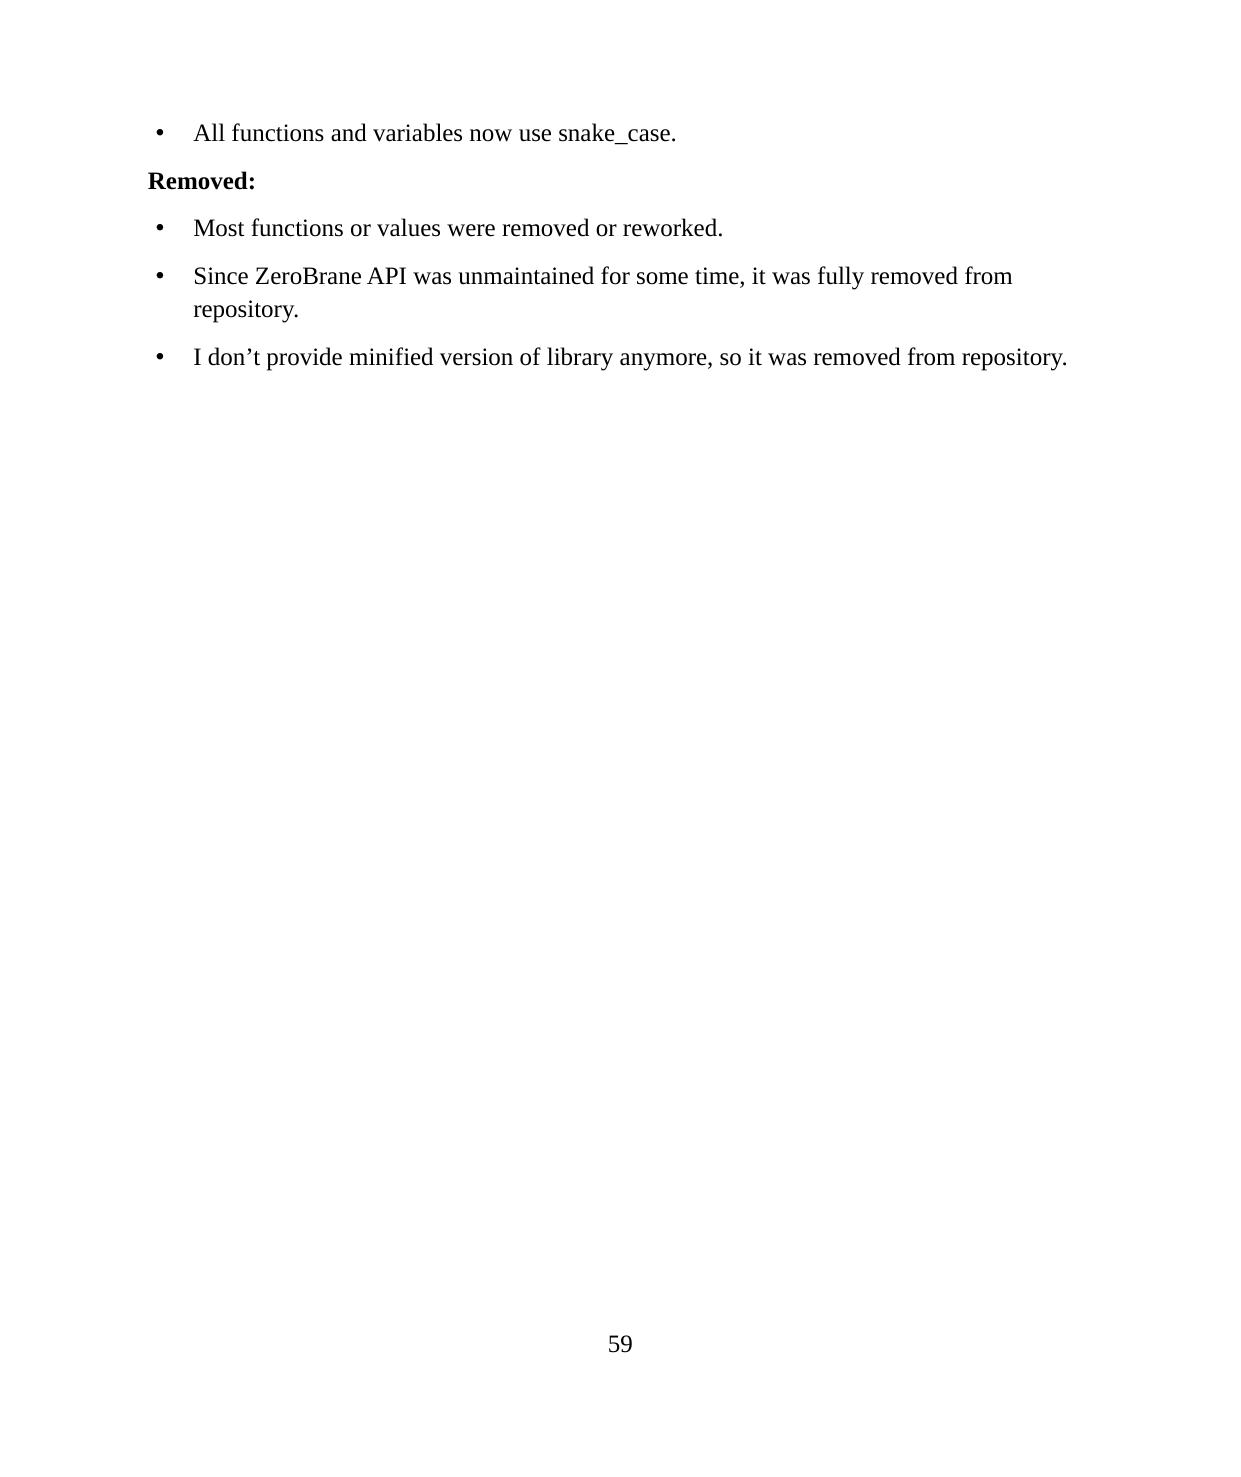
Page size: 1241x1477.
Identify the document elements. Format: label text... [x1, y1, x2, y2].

list Most functions or values were removed or reworked. [156, 213, 1122, 242]
list Since ZeroBrane API was unmaintained for some time, it was fully removed from repository. [156, 261, 1122, 323]
list I don’t provide minified version of library anymore, so it was removed from repository. [156, 342, 1122, 370]
list All functions and variables now use snake_case. [156, 118, 1122, 147]
text Removed: [118, 166, 1122, 194]
